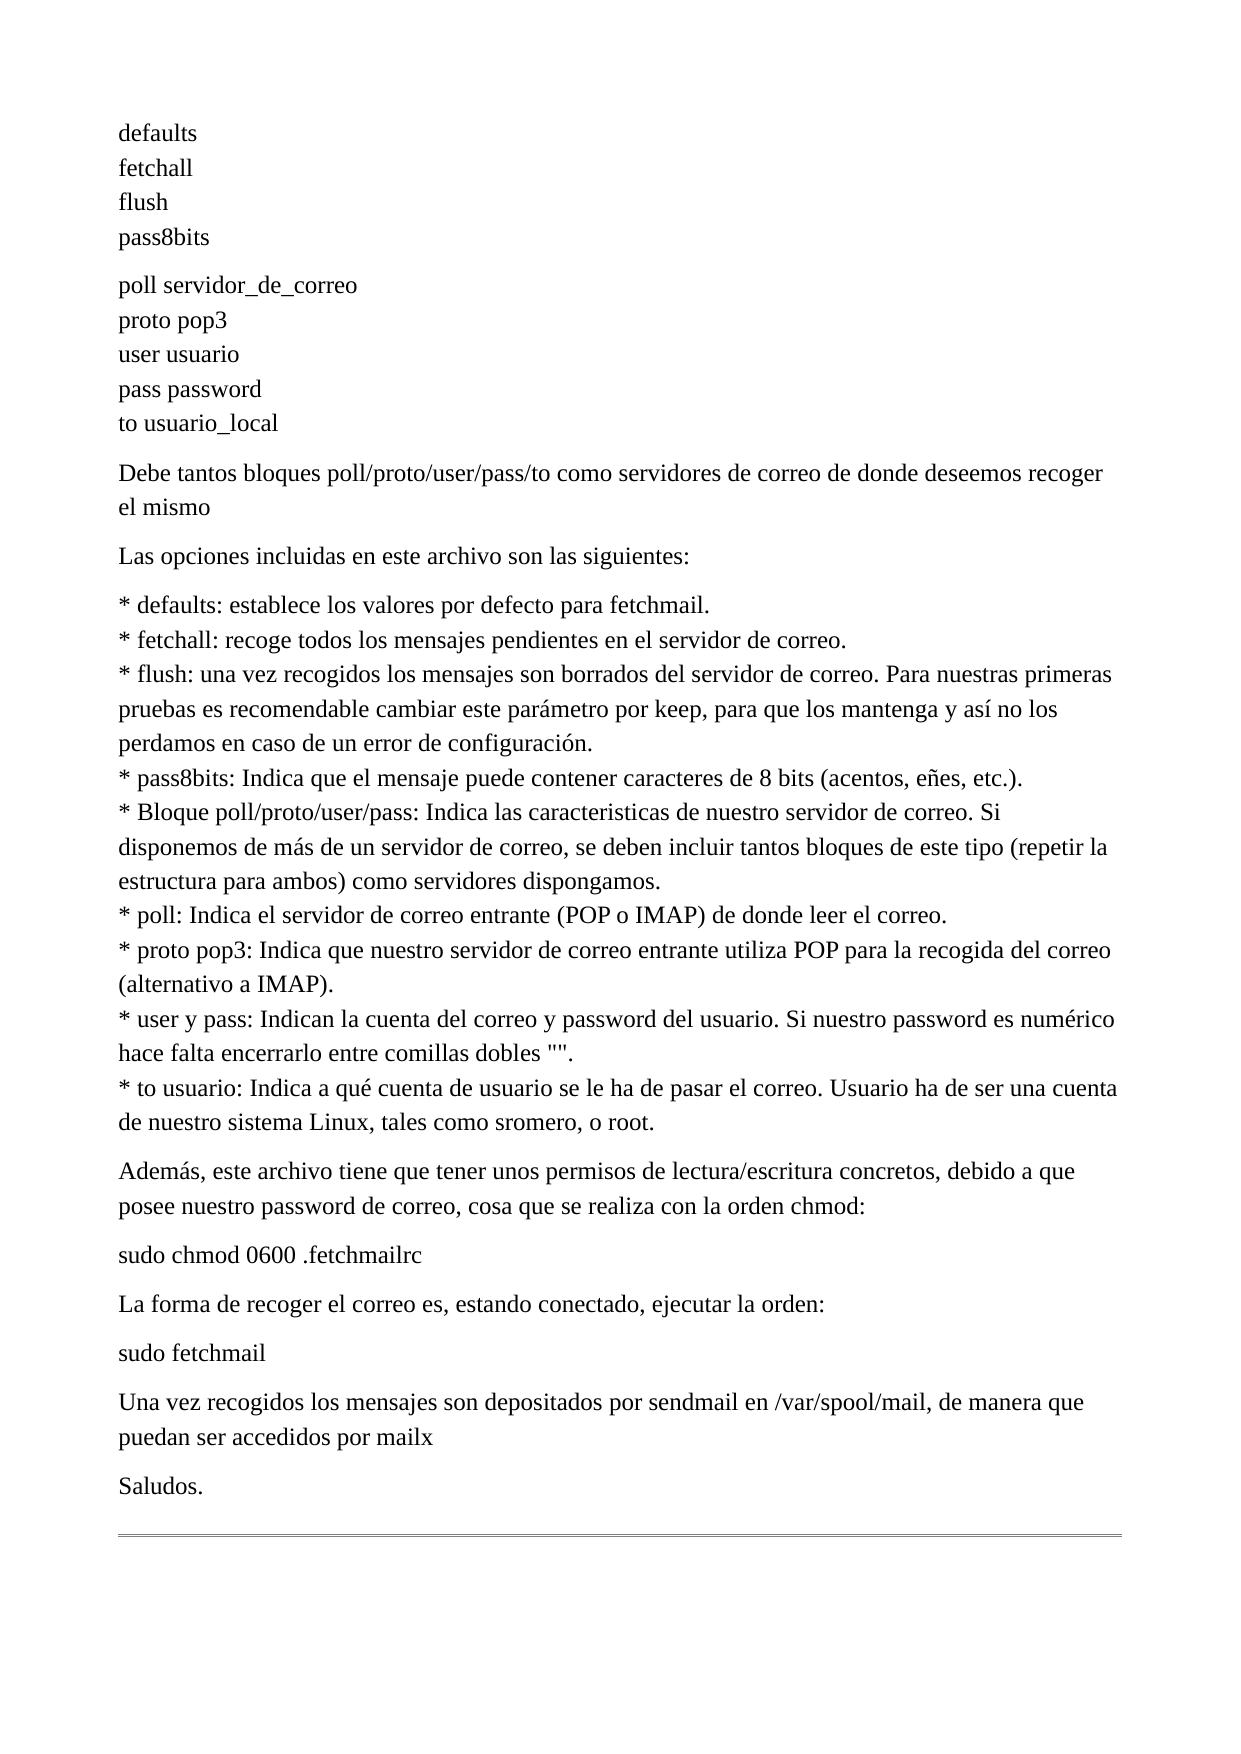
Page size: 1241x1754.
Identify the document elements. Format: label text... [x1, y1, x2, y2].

text sudo chmod 0600 .fetchmailrc [118, 1240, 1122, 1269]
text Saludos. [118, 1471, 1122, 1499]
text poll servidor_de_correo proto pop3 user usuario pass password to usuario_local [118, 271, 1122, 437]
text sudo fetchmail [118, 1338, 1122, 1367]
text Las opciones incluidas en este archivo son las siguientes: [118, 541, 1122, 570]
text * defaults: establece los valores por defecto para fetchmail. * fetchall: recoge todos los mensajes pendientes en el servidor de correo. * flush: una vez recogidos los mensajes son borrados del servidor de correo. Para nuestras primeras pruebas es recomendable cambiar este parámetro por keep, para que los mantenga y así no los perdamos en caso de un error de configuración. * pass8bits: Indica que el mensaje puede contener caracteres de 8 bits (acentos, eñes, etc.). * Bloque poll/proto/user/pass: Indica las caracteristicas de nuestro servidor de correo. Si disponemos de más de un servidor de correo, se deben incluir tantos bloques de este tipo (repetir la estructura para ambos) como servidores dispongamos. * poll: Indica el servidor de correo entrante (POP o IMAP) de donde leer el correo. * proto pop3: Indica que nuestro servidor de correo entrante utiliza POP para la recogida del correo (alternativo a IMAP). * user y pass: Indican la cuenta del correo y password del usuario. Si nuestro password es numérico hace falta encerrarlo entre comillas dobles "". * to usuario: Indica a qué cuenta de usuario se le ha de pasar el correo. Usuario ha de ser una cuenta de nuestro sistema Linux, tales como sromero, o root. [118, 590, 1122, 1136]
text defaults fetchall flush pass8bits [118, 118, 1122, 250]
text Además, este archivo tiene que tener unos permisos de lectura/escritura concretos, debido a que posee nuestro password de correo, cosa que se realiza con la orden chmod: [118, 1156, 1122, 1220]
text La forma de recoger el correo es, estando conectado, ejecutar la orden: [118, 1289, 1122, 1318]
text Una vez recogidos los mensajes son depositados por sendmail en /var/spool/mail, de manera que puedan ser accedidos por mailx [118, 1387, 1122, 1450]
text Debe tantos bloques poll/proto/user/pass/to como servidores de correo de donde deseemos recoger el mismo [118, 458, 1122, 521]
